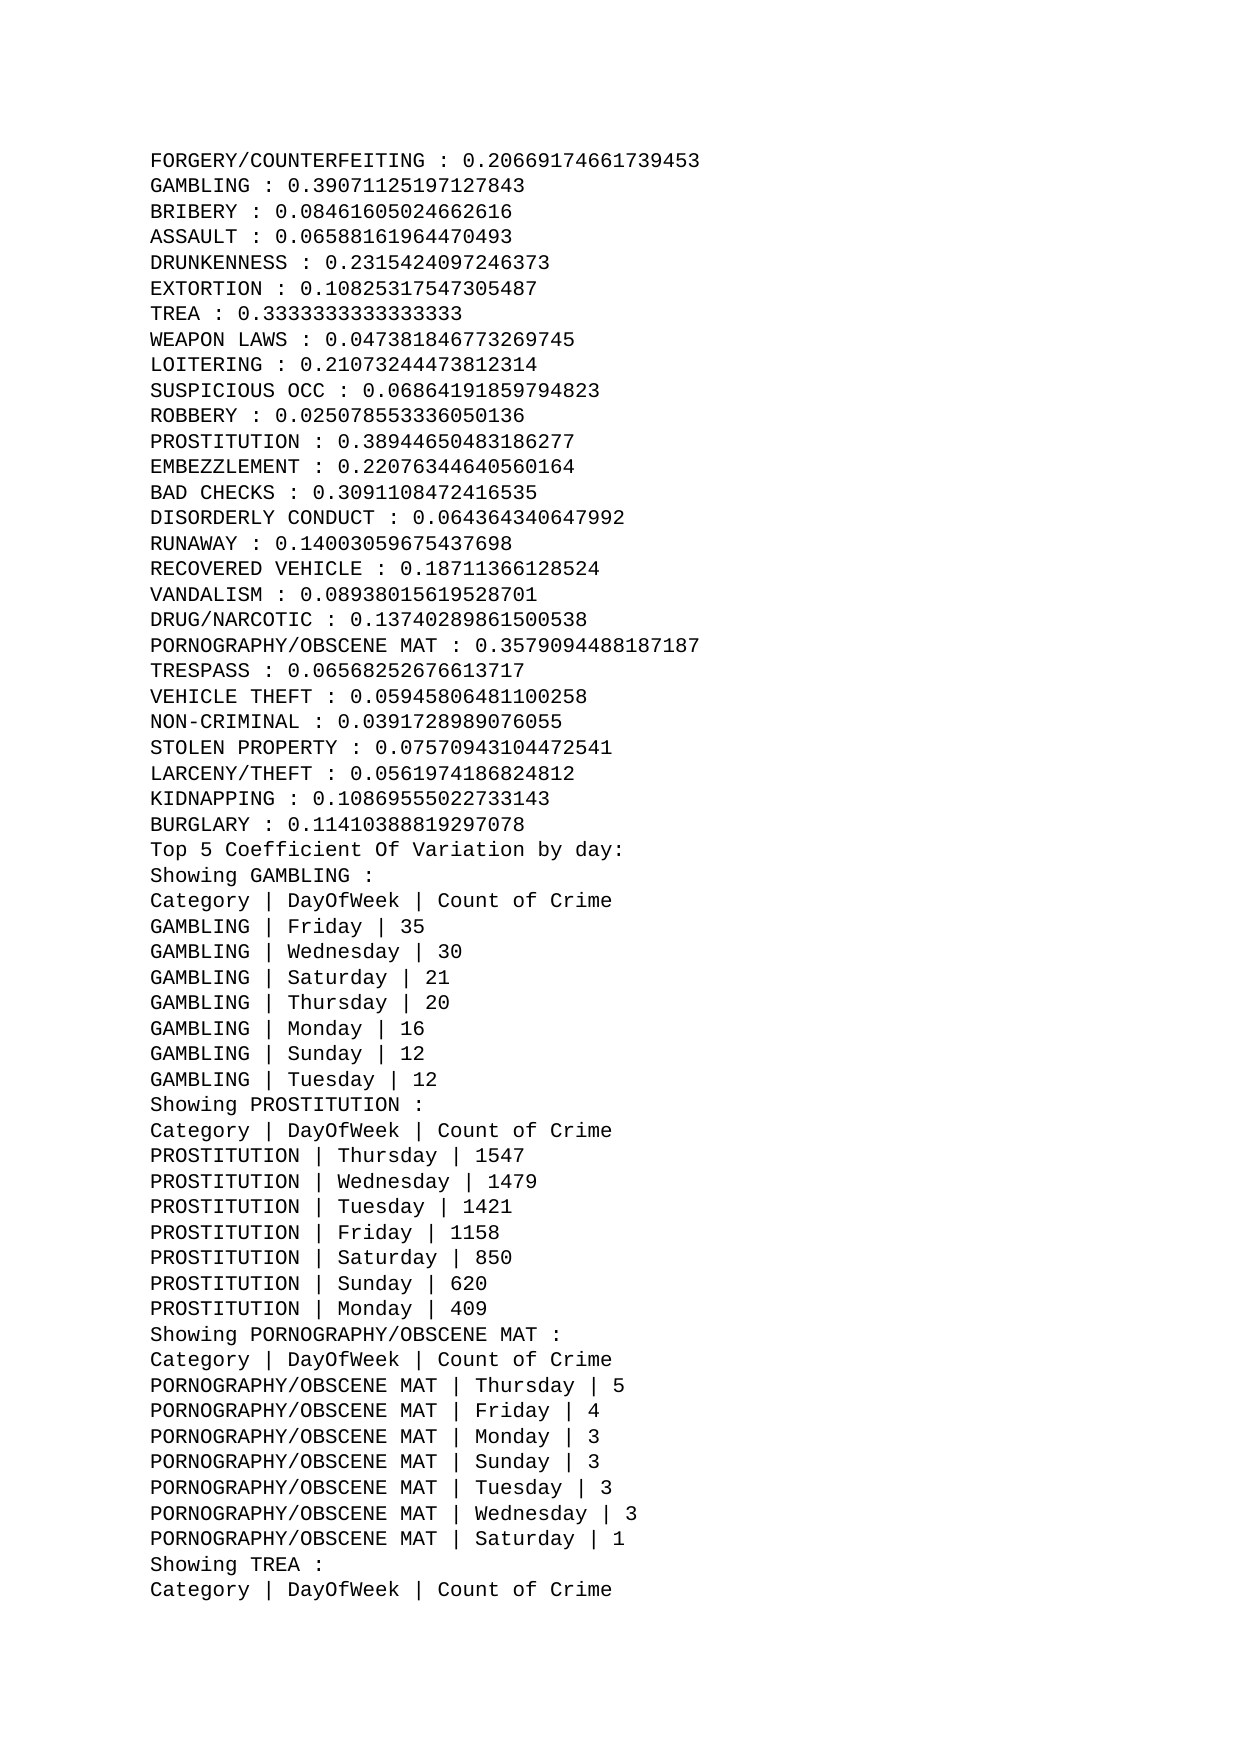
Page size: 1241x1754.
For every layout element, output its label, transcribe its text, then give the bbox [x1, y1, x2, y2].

text Top 5 Coefficient Of Variation by day: [150, 839, 1090, 863]
text PORNOGRAPHY/OBSCENE MAT | Wednesday | 3 [150, 1503, 1090, 1526]
text EXTORTION : 0.10825317547305487 [150, 278, 1090, 301]
text DISORDERLY CONDUCT : 0.064364340647992 [150, 507, 1090, 531]
text VEHICLE THEFT : 0.05945806481100258 [150, 686, 1090, 709]
text PROSTITUTION | Sunday | 620 [150, 1273, 1090, 1297]
text PROSTITUTION | Friday | 1158 [150, 1222, 1090, 1246]
text GAMBLING : 0.39071125197127843 [150, 176, 1090, 199]
text PORNOGRAPHY/OBSCENE MAT | Saturday | 1 [150, 1528, 1090, 1552]
text Category | DayOfWeek | Count of Crime [150, 1120, 1090, 1143]
text ROBBERY : 0.025078553336050136 [150, 405, 1090, 429]
text SUSPICIOUS OCC : 0.06864191859794823 [150, 380, 1090, 403]
text GAMBLING | Thursday | 20 [150, 992, 1090, 1016]
text Showing TREA : [150, 1554, 1090, 1577]
text GAMBLING | Monday | 16 [150, 1018, 1090, 1041]
text PORNOGRAPHY/OBSCENE MAT | Monday | 3 [150, 1426, 1090, 1450]
text GAMBLING | Saturday | 21 [150, 967, 1090, 990]
text PROSTITUTION : 0.38944650483186277 [150, 431, 1090, 454]
text GAMBLING | Sunday | 12 [150, 1043, 1090, 1067]
text BURGLARY : 0.11410388819297078 [150, 813, 1090, 837]
text TREA : 0.3333333333333333 [150, 303, 1090, 327]
text Showing PORNOGRAPHY/OBSCENE MAT : [150, 1324, 1090, 1348]
text PROSTITUTION | Wednesday | 1479 [150, 1171, 1090, 1194]
text TRESPASS : 0.06568252676613717 [150, 660, 1090, 684]
text ASSAULT : 0.06588161964470493 [150, 227, 1090, 250]
text KIDNAPPING : 0.10869555022733143 [150, 788, 1090, 812]
text GAMBLING | Friday | 35 [150, 916, 1090, 939]
text Category | DayOfWeek | Count of Crime [150, 1349, 1090, 1373]
text VANDALISM : 0.08938015619528701 [150, 584, 1090, 607]
text PORNOGRAPHY/OBSCENE MAT | Thursday | 5 [150, 1375, 1090, 1399]
text BAD CHECKS : 0.3091108472416535 [150, 482, 1090, 505]
text FORGERY/COUNTERFEITING : 0.20669174661739453 [150, 150, 1090, 174]
text PROSTITUTION | Thursday | 1547 [150, 1145, 1090, 1169]
text GAMBLING | Tuesday | 12 [150, 1069, 1090, 1092]
text Category | DayOfWeek | Count of Crime [150, 1579, 1090, 1603]
text RECOVERED VEHICLE : 0.18711366128524 [150, 558, 1090, 582]
text DRUNKENNESS : 0.2315424097246373 [150, 252, 1090, 276]
text PROSTITUTION | Saturday | 850 [150, 1247, 1090, 1271]
text WEAPON LAWS : 0.047381846773269745 [150, 329, 1090, 352]
text Showing GAMBLING : [150, 864, 1090, 888]
text RUNAWAY : 0.14003059675437698 [150, 533, 1090, 556]
text PORNOGRAPHY/OBSCENE MAT | Tuesday | 3 [150, 1477, 1090, 1501]
text STOLEN PROPERTY : 0.07570943104472541 [150, 737, 1090, 761]
text BRIBERY : 0.08461605024662616 [150, 201, 1090, 225]
text PORNOGRAPHY/OBSCENE MAT : 0.3579094488187187 [150, 635, 1090, 658]
text Showing PROSTITUTION : [150, 1094, 1090, 1118]
text Category | DayOfWeek | Count of Crime [150, 890, 1090, 914]
text DRUG/NARCOTIC : 0.13740289861500538 [150, 609, 1090, 633]
text GAMBLING | Wednesday | 30 [150, 941, 1090, 965]
text LARCENY/THEFT : 0.0561974186824812 [150, 762, 1090, 786]
text NON-CRIMINAL : 0.0391728989076055 [150, 711, 1090, 735]
text LOITERING : 0.21073244473812314 [150, 354, 1090, 378]
text PROSTITUTION | Monday | 409 [150, 1298, 1090, 1322]
text PROSTITUTION | Tuesday | 1421 [150, 1196, 1090, 1220]
text PORNOGRAPHY/OBSCENE MAT | Friday | 4 [150, 1401, 1090, 1424]
text PORNOGRAPHY/OBSCENE MAT | Sunday | 3 [150, 1452, 1090, 1475]
text EMBEZZLEMENT : 0.22076344640560164 [150, 456, 1090, 480]
